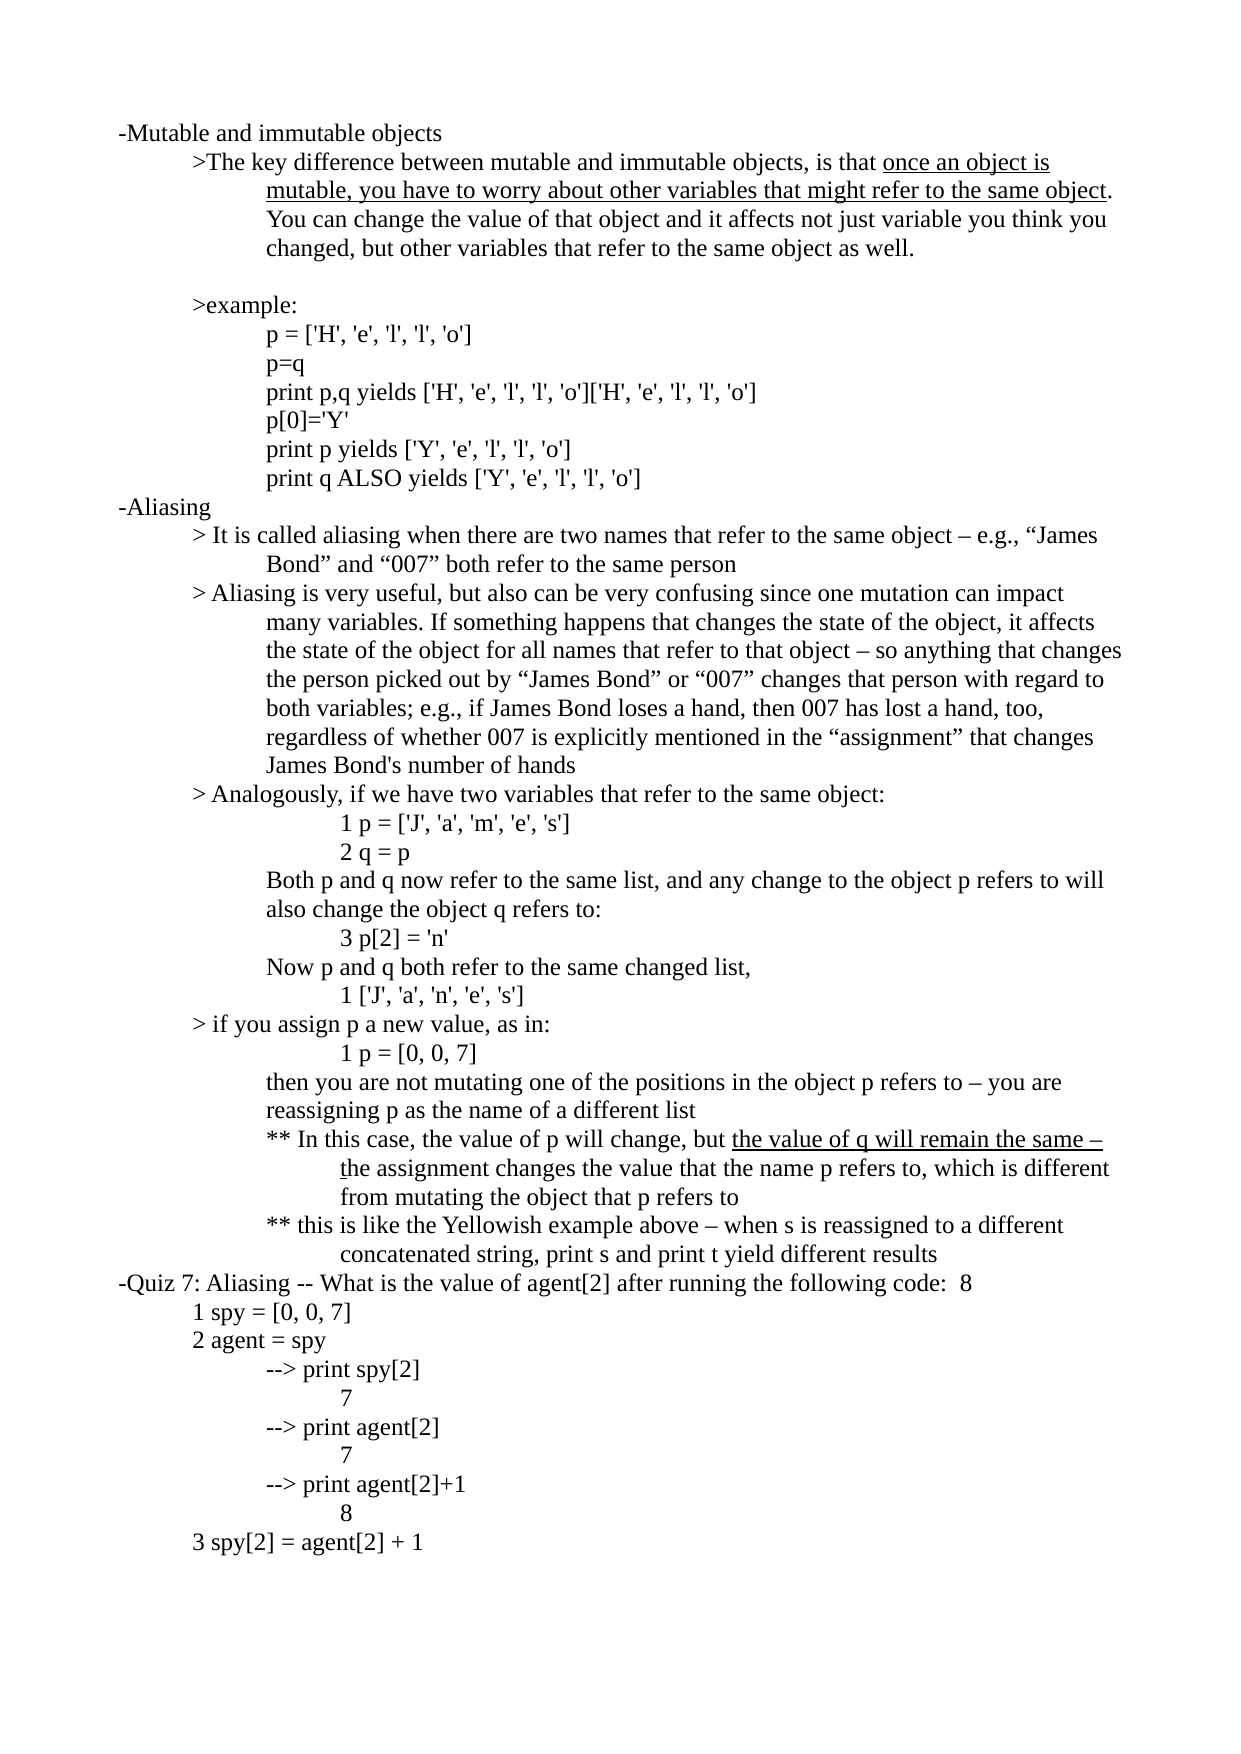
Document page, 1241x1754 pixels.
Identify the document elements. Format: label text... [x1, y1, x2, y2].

text 7 [118, 1383, 1122, 1412]
text 3 p[2] = 'n' [118, 923, 1122, 952]
text --> print spy[2] [118, 1354, 1122, 1383]
text ** this is like the Yellowish example above – when s is reassigned to a different concatenated string, print s and print t yield different results [118, 1211, 1122, 1268]
text ** In this case, the value of p will change, but the value of q will remain the same – the assignment changes the value that the name p refers to, which is different from mutating the object that p refers to [118, 1124, 1122, 1211]
text 1 ['J', 'a', 'n', 'e', 's'] [118, 981, 1122, 1009]
text then you are not mutating one of the positions in the object p refers to – you are reassigning p as the name of a different list [118, 1067, 1122, 1124]
text > It is called aliasing when there are two names that refer to the same object – e.g., “James Bond” and “007” both refer to the same person [118, 521, 1122, 578]
text -Mutable and immutable objects [118, 118, 1122, 147]
text 3 spy[2] = agent[2] + 1 [118, 1527, 1122, 1556]
text print p,q yields ['H', 'e', 'l', 'l', 'o']['H', 'e', 'l', 'l', 'o'] [118, 377, 1122, 406]
text > if you assign p a new value, as in: [118, 1009, 1122, 1038]
text 2 q = p [118, 837, 1122, 866]
text 1 spy = [0, 0, 7] [118, 1297, 1122, 1326]
text p=q [118, 348, 1122, 377]
text > Aliasing is very useful, but also can be very confusing since one mutation can impact many variables. If something happens that changes the state of the object, it affects the state of the object for all names that refer to that object – so anything that changes the person picked out by “James Bond” or “007” changes that person with regard to both variables; e.g., if James Bond loses a hand, then 007 has lost a hand, too, regardless of whether 007 is explicitly mentioned in the “assignment” that changes James Bond's number of hands [118, 578, 1122, 779]
text 1 p = ['J', 'a', 'm', 'e', 's'] [118, 808, 1122, 837]
text p[0]='Y' [118, 406, 1122, 434]
text > Analogously, if we have two variables that refer to the same object: [118, 779, 1122, 808]
text --> print agent[2]+1 [118, 1469, 1122, 1498]
text p = ['H', 'e', 'l', 'l', 'o'] [118, 319, 1122, 348]
text --> print agent[2] [118, 1412, 1122, 1441]
text -Quiz 7: Aliasing -- What is the value of agent[2] after running the following code: 8 [118, 1268, 1122, 1297]
text -Aliasing [118, 492, 1122, 521]
text 1 p = [0, 0, 7] [118, 1038, 1122, 1067]
text >The key difference between mutable and immutable objects, is that once an object is mutable, you have to worry about other variables that might refer to the same object. You can change the value of that object and it affects not just variable you think you changed, but other variables that refer to the same object as well. [118, 147, 1122, 262]
text print q ALSO yields ['Y', 'e', 'l', 'l', 'o'] [118, 463, 1122, 492]
text >example: [118, 291, 1122, 319]
text Both p and q now refer to the same list, and any change to the object p refers to will also change the object q refers to: [118, 866, 1122, 923]
text print p yields ['Y', 'e', 'l', 'l', 'o'] [118, 434, 1122, 463]
text 8 [118, 1498, 1122, 1527]
text Now p and q both refer to the same changed list, [118, 952, 1122, 981]
text 7 [118, 1441, 1122, 1469]
text 2 agent = spy [118, 1326, 1122, 1354]
